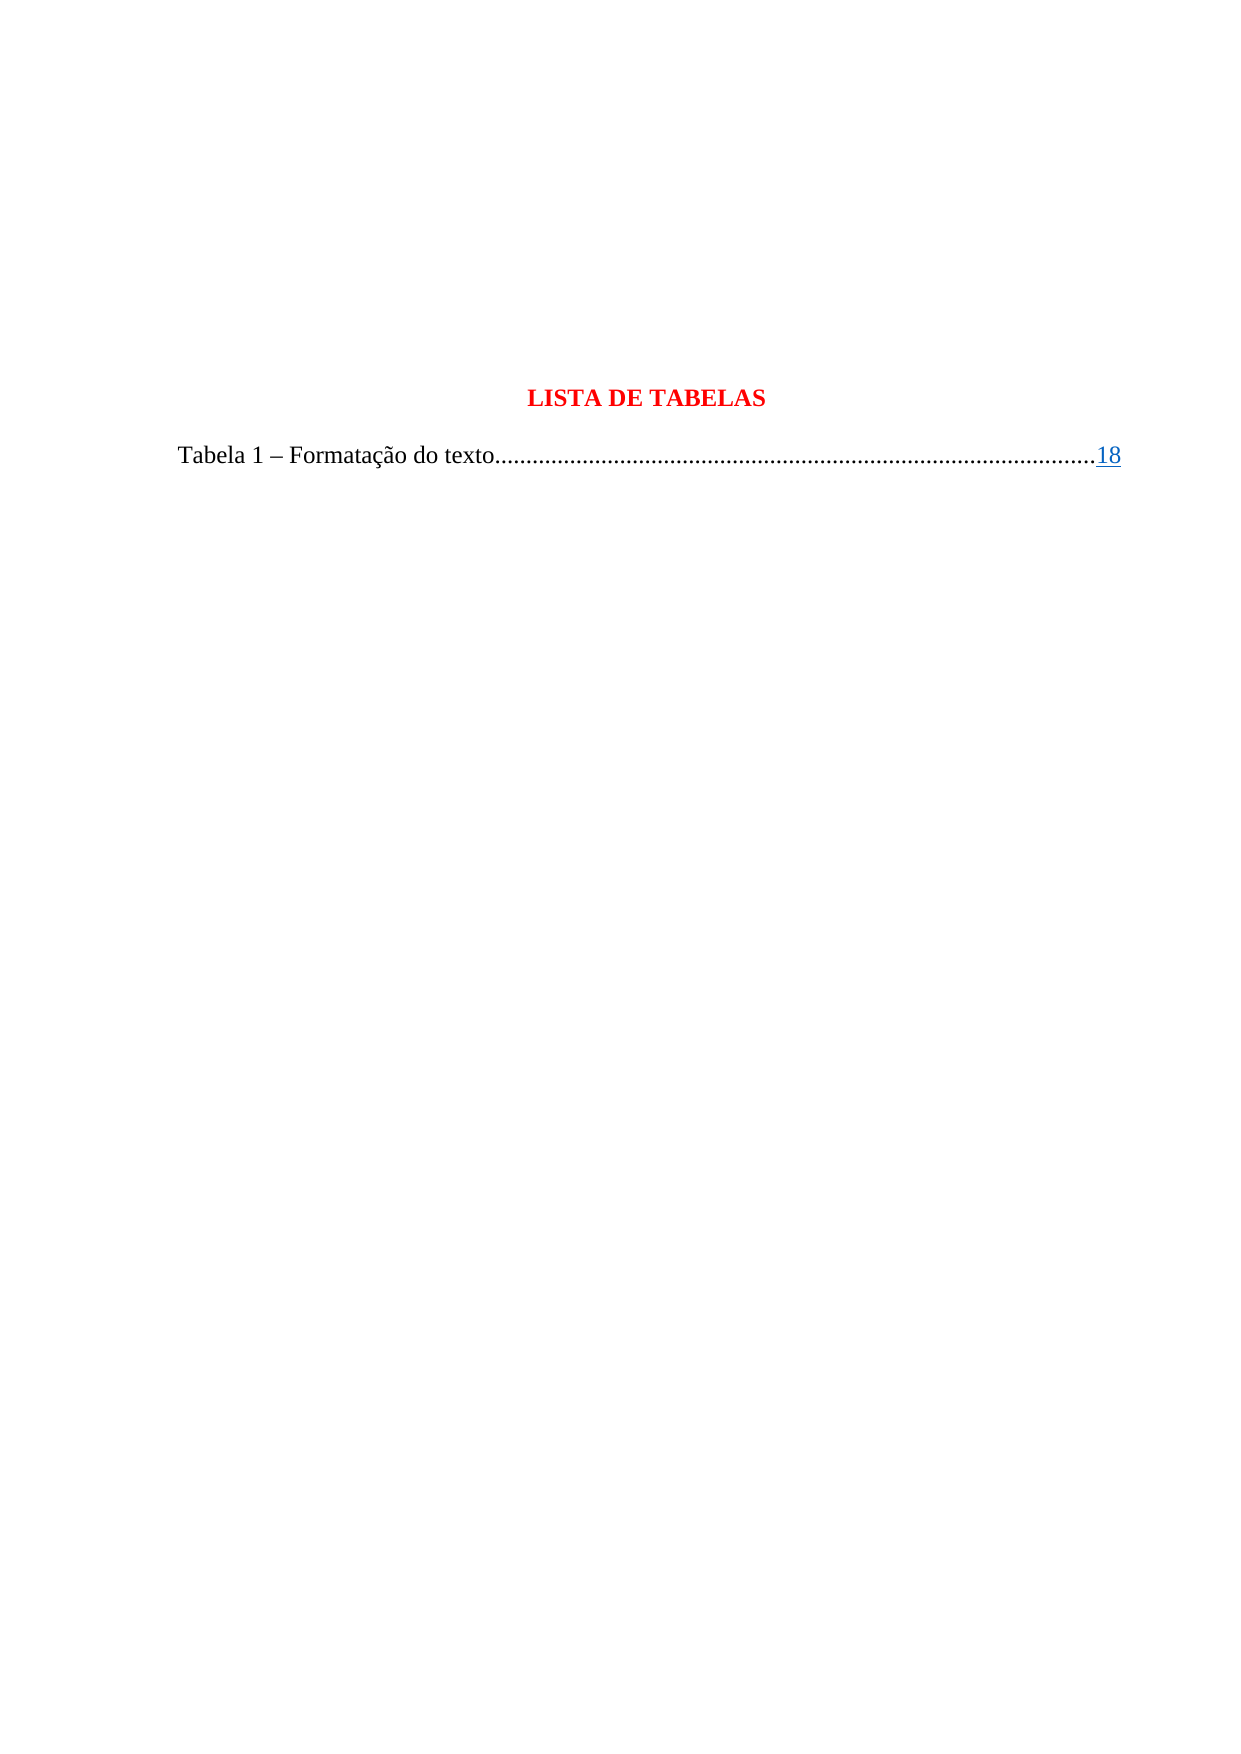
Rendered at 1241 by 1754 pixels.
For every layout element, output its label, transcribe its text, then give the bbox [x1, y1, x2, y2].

text Tabela 1 – Formatação do texto 18 [177, 441, 1122, 469]
text LISTA DE TABELAS [177, 383, 1122, 412]
